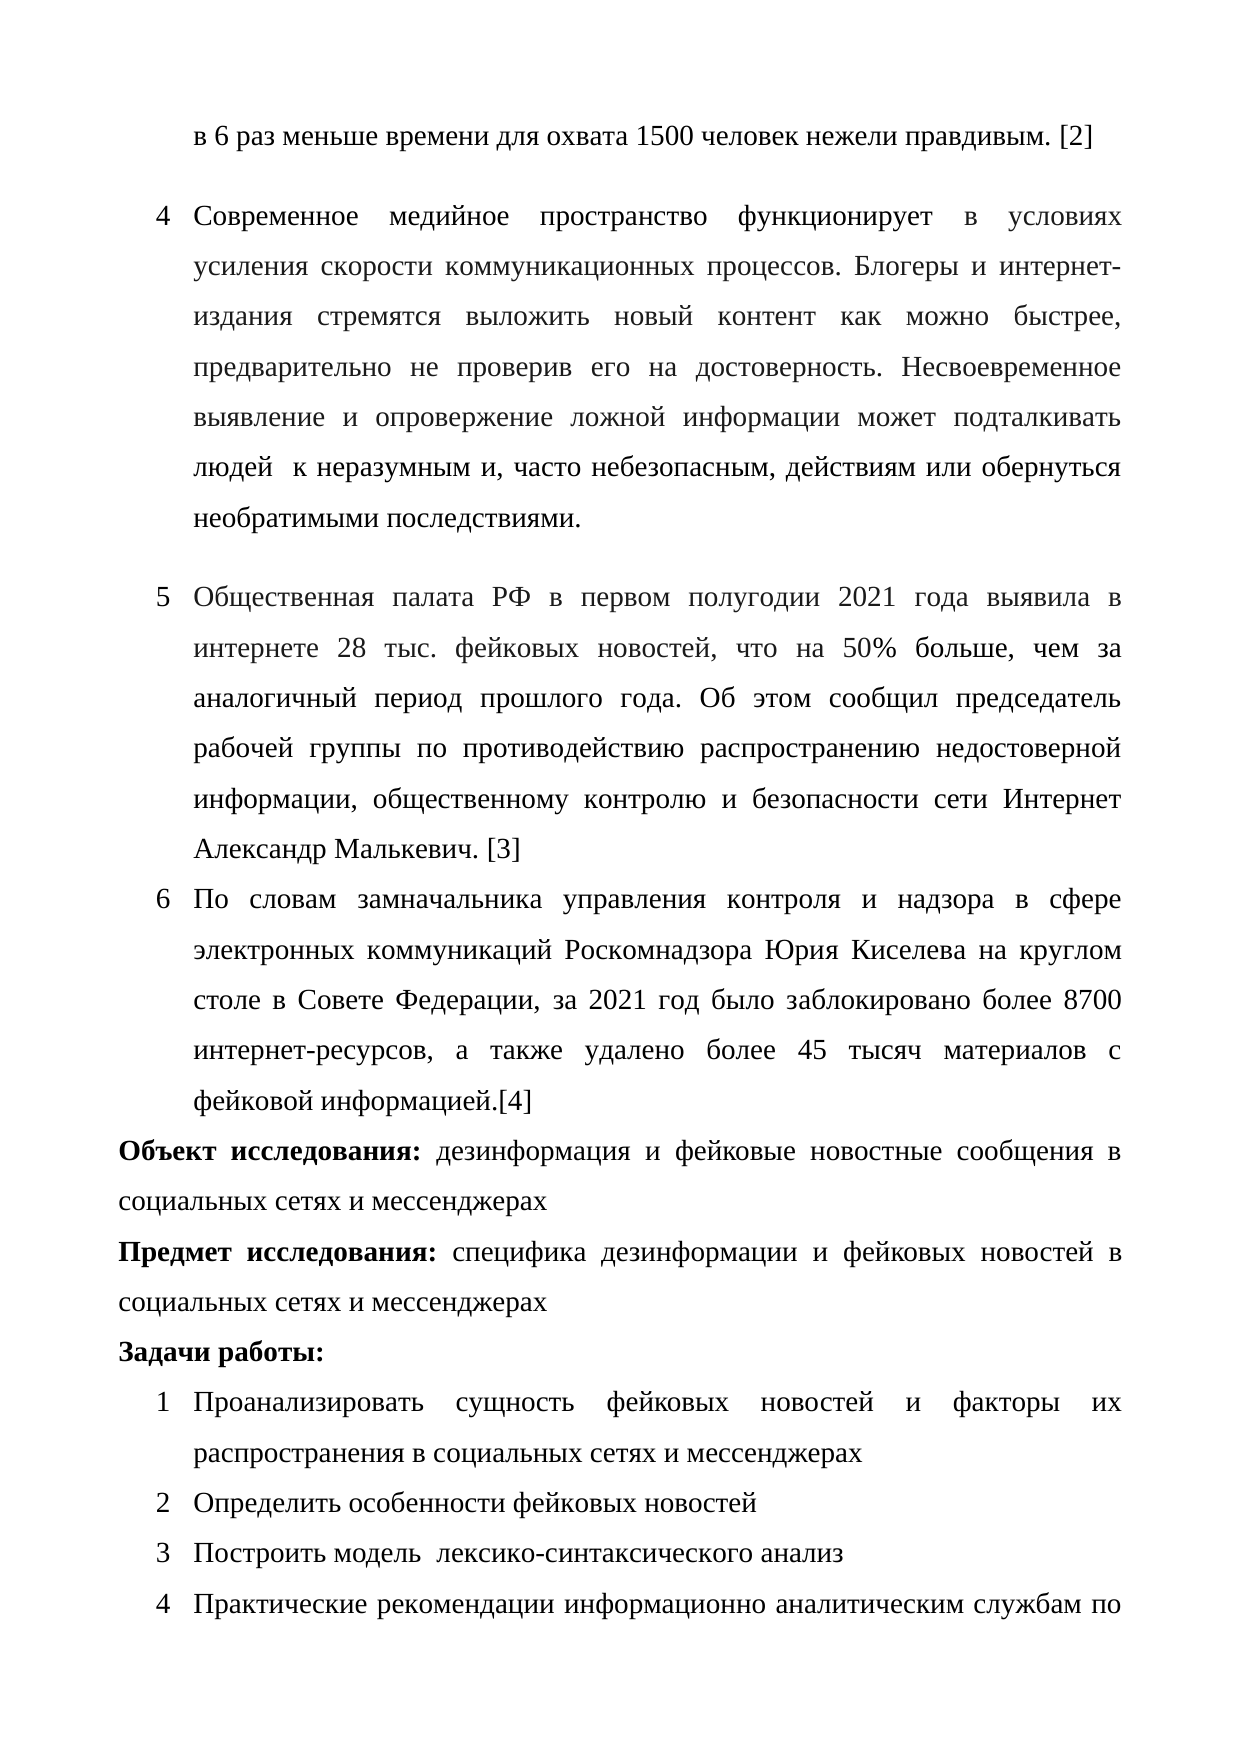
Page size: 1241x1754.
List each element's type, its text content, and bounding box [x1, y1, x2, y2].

list Построить модель лексико-синтаксического анализ [156, 1536, 1122, 1569]
list Современное медийное пространство функционирует в условиях усиления скорости коммуникационных процессов. Блогеры и интернет-издания стремятся выложить новый контент как можно быстрее, предварительно не проверив его на достоверность. Несвоевременное выявление и опровержение ложной информации может подталкивать людей к неразумным и, часто небезопасным, действиям или обернуться необратимыми последствиями. [156, 198, 1122, 533]
list По словам замначальника управления контроля и надзора в сфере электронных коммуникаций Роскомнадзора Юрия Киселева на круглом столе в Совете Федерации, за 2021 год было заблокировано более 8700 интернет-ресурсов, а также удалено более 45 тысяч материалов с фейковой информацией.[4] [156, 881, 1122, 1116]
text Объект исследования: дезинформация и фейковые новостные сообщения в социальных сетях и мессенджерах [118, 1133, 1122, 1217]
list Определить особенности фейковых новостей [156, 1485, 1122, 1519]
list в 6 раз меньше времени для охвата 1500 человек нежели правдивым. [2] [156, 118, 1122, 152]
list Практические рекомендации информационно аналитическим службам по [156, 1586, 1122, 1619]
list Общественная палата РФ в первом полугодии 2021 года выявила в интернете 28 тыс. фейковых новостей, что на 50% больше, чем за аналогичный период прошлого года. Об этом сообщил председатель рабочей группы по противодействию распространению недостоверной информации, общественному контролю и безопасности сети Интернет Александр Малькевич. [3] [156, 579, 1122, 865]
text Предмет исследования: специфика дезинформации и фейковых новостей в социальных сетях и мессенджерах [118, 1234, 1122, 1317]
list Проанализировать сущность фейковых новостей и факторы их распространения в социальных сетях и мессенджерах [156, 1384, 1122, 1468]
text Задачи работы: [118, 1334, 1122, 1368]
